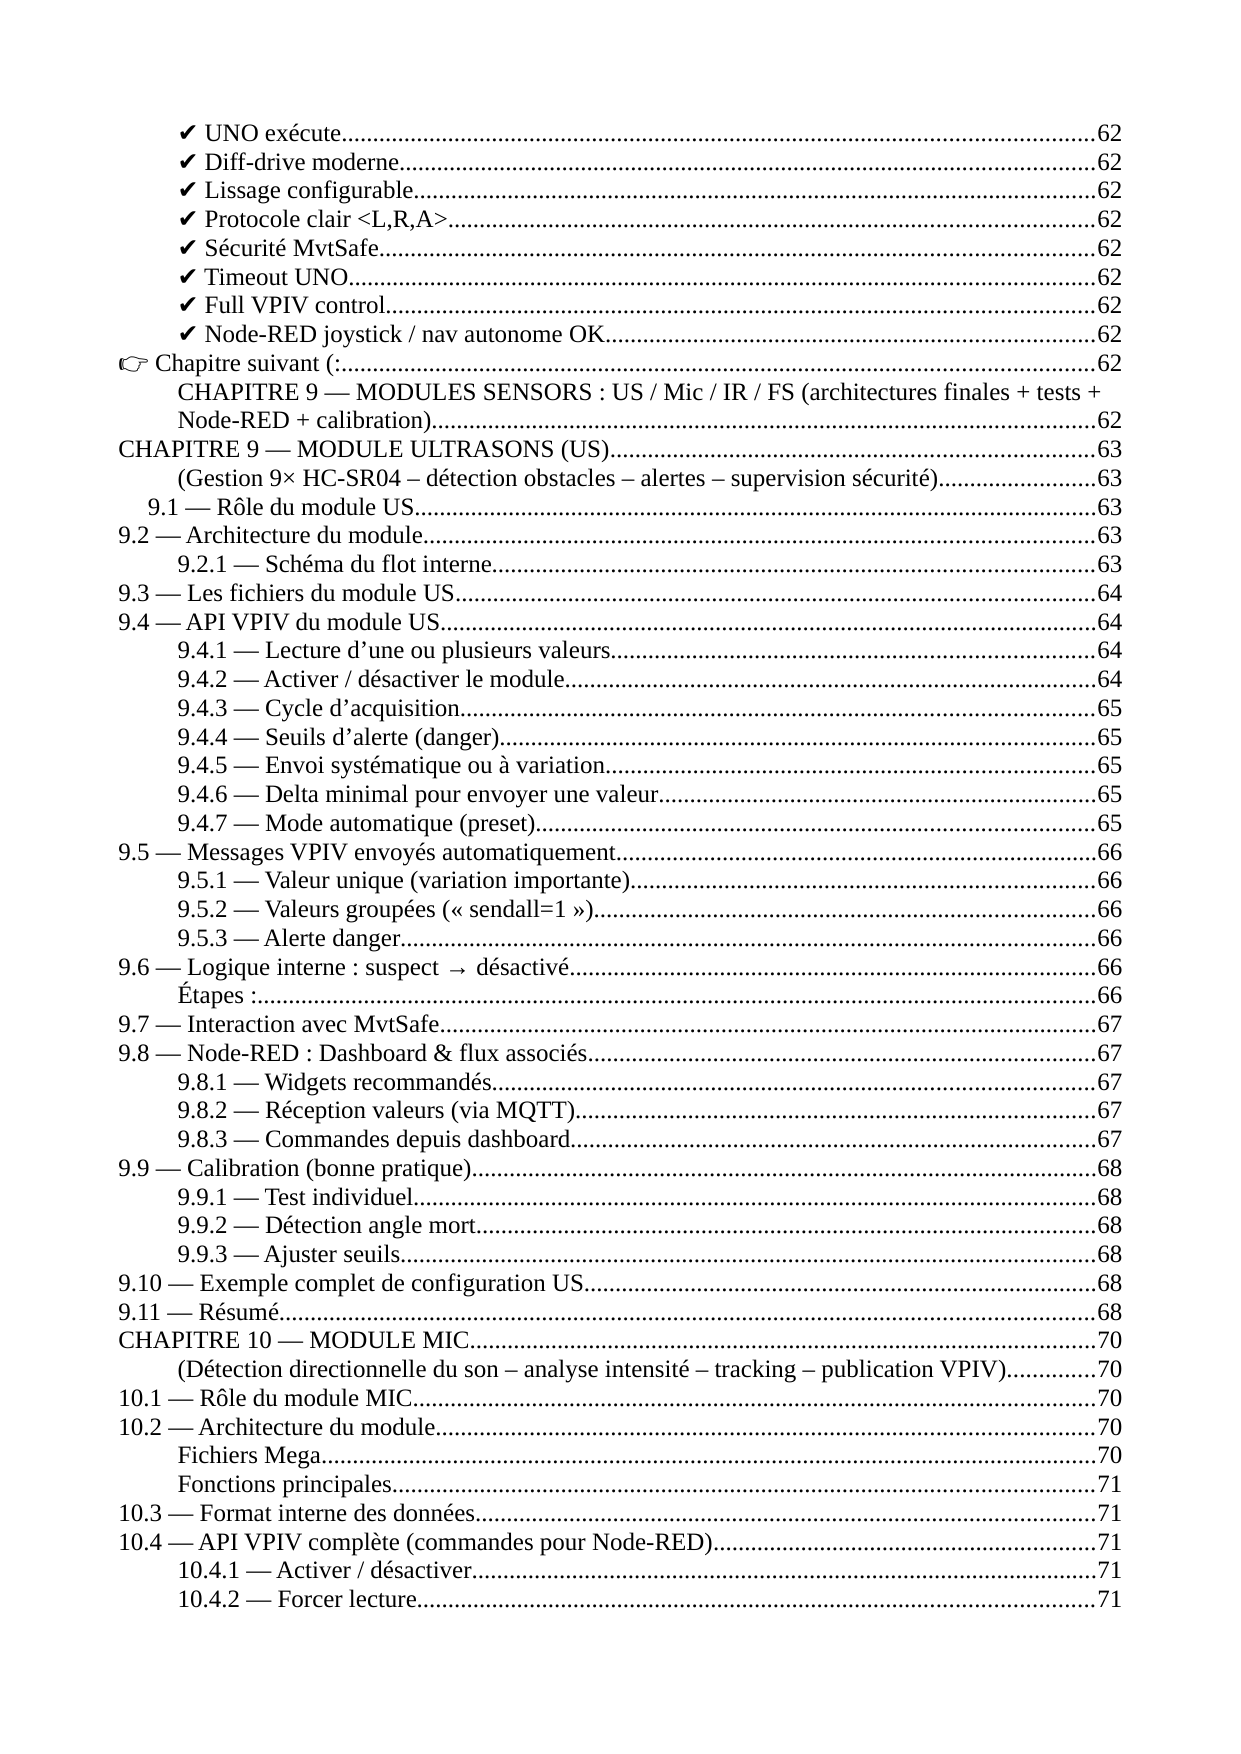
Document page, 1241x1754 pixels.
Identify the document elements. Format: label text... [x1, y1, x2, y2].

text 9.4 — API VPIV du module US 64 [118, 607, 1122, 636]
text 9.11 — Résumé 68 [118, 1297, 1122, 1326]
text 9.7 — Interaction avec MvtSafe 67 [118, 1009, 1122, 1038]
text 9.5.2 — Valeurs groupées (« sendall=1 ») 66 [177, 894, 1122, 923]
text CHAPITRE 10 — MODULE MIC 70 [118, 1326, 1122, 1354]
text 9.8 — Node-RED : Dashboard & flux associés 67 [118, 1038, 1122, 1067]
text 10.1 — Rôle du module MIC 70 [118, 1383, 1122, 1412]
text 9.8.3 — Commandes depuis dashboard 67 [177, 1124, 1122, 1153]
text 10.4.1 — Activer / désactiver 71 [177, 1556, 1122, 1584]
text ✔️ Sécurité MvtSafe 62 [177, 233, 1122, 262]
text CHAPITRE 9 — MODULE ULTRASONS (US) 63 [118, 434, 1122, 463]
text ✔️ Protocole clair <L,R,A> 62 [177, 204, 1122, 233]
text 9.5.3 — Alerte danger 66 [177, 923, 1122, 952]
text 9.4.4 — Seuils d’alerte (danger) 65 [177, 722, 1122, 751]
text 9.6 — Logique interne : suspect → désactivé 66 [118, 952, 1122, 981]
text 9.4.2 — Activer / désactiver le module 64 [177, 664, 1122, 693]
text ✔️ Full VPIV control 62 [177, 291, 1122, 319]
text Fonctions principales 71 [177, 1469, 1122, 1498]
text 9.2.1 — Schéma du flot interne 63 [177, 549, 1122, 578]
text (Gestion 9× HC-SR04 – détection obstacles – alertes – supervision sécurité) 63 [177, 463, 1122, 492]
text 9.8.2 — Réception valeurs (via MQTT) 67 [177, 1096, 1122, 1124]
text 10.2 — Architecture du module 70 [118, 1412, 1122, 1441]
text 9.2 — Architecture du module 63 [118, 521, 1122, 549]
text CHAPITRE 9 — MODULES SENSORS : US / Mic / IR / FS (architectures finales + tests + Node-RED + calibration) 62 [177, 377, 1122, 434]
text (Détection directionnelle du son – analyse intensité – tracking – publication VPIV) 70 [177, 1354, 1122, 1383]
text 9.9.2 — Détection angle mort 68 [177, 1211, 1122, 1239]
text 9.10 — Exemple complet de configuration US 68 [118, 1268, 1122, 1297]
text ✔️ Node-RED joystick / nav autonome OK 62 [177, 319, 1122, 348]
text 9.4.6 — Delta minimal pour envoyer une valeur 65 [177, 779, 1122, 808]
text 9.4.7 — Mode automatique (preset) 65 [177, 808, 1122, 837]
text 9.1 — Rôle du module US 63 [148, 492, 1122, 521]
text 10.4 — API VPIV complète (commandes pour Node-RED) 71 [118, 1527, 1122, 1556]
text 9.9 — Calibration (bonne pratique) 68 [118, 1153, 1122, 1182]
text 9.8.1 — Widgets recommandés 67 [177, 1067, 1122, 1096]
text ✔️ Lissage configurable 62 [177, 176, 1122, 204]
text 9.4.5 — Envoi systématique ou à variation 65 [177, 751, 1122, 779]
text 9.9.1 — Test individuel 68 [177, 1182, 1122, 1211]
text 9.9.3 — Ajuster seuils 68 [177, 1239, 1122, 1268]
text ✔️ UNO exécute 62 [177, 118, 1122, 147]
text 9.4.3 — Cycle d’acquisition 65 [177, 693, 1122, 722]
text ✔️ Timeout UNO 62 [177, 262, 1122, 291]
text 9.5 — Messages VPIV envoyés automatiquement 66 [118, 837, 1122, 866]
text 9.4.1 — Lecture d’une ou plusieurs valeurs 64 [177, 636, 1122, 664]
text 10.3 — Format interne des données 71 [118, 1498, 1122, 1527]
text 👉 Chapitre suivant (: 62 [118, 348, 1122, 377]
text 9.5.1 — Valeur unique (variation importante) 66 [177, 866, 1122, 894]
text Fichiers Mega 70 [177, 1441, 1122, 1469]
text 10.4.2 — Forcer lecture 71 [177, 1584, 1122, 1613]
text ✔️ Diff-drive moderne 62 [177, 147, 1122, 176]
text Étapes : 66 [177, 981, 1122, 1009]
text 9.3 — Les fichiers du module US 64 [118, 578, 1122, 607]
